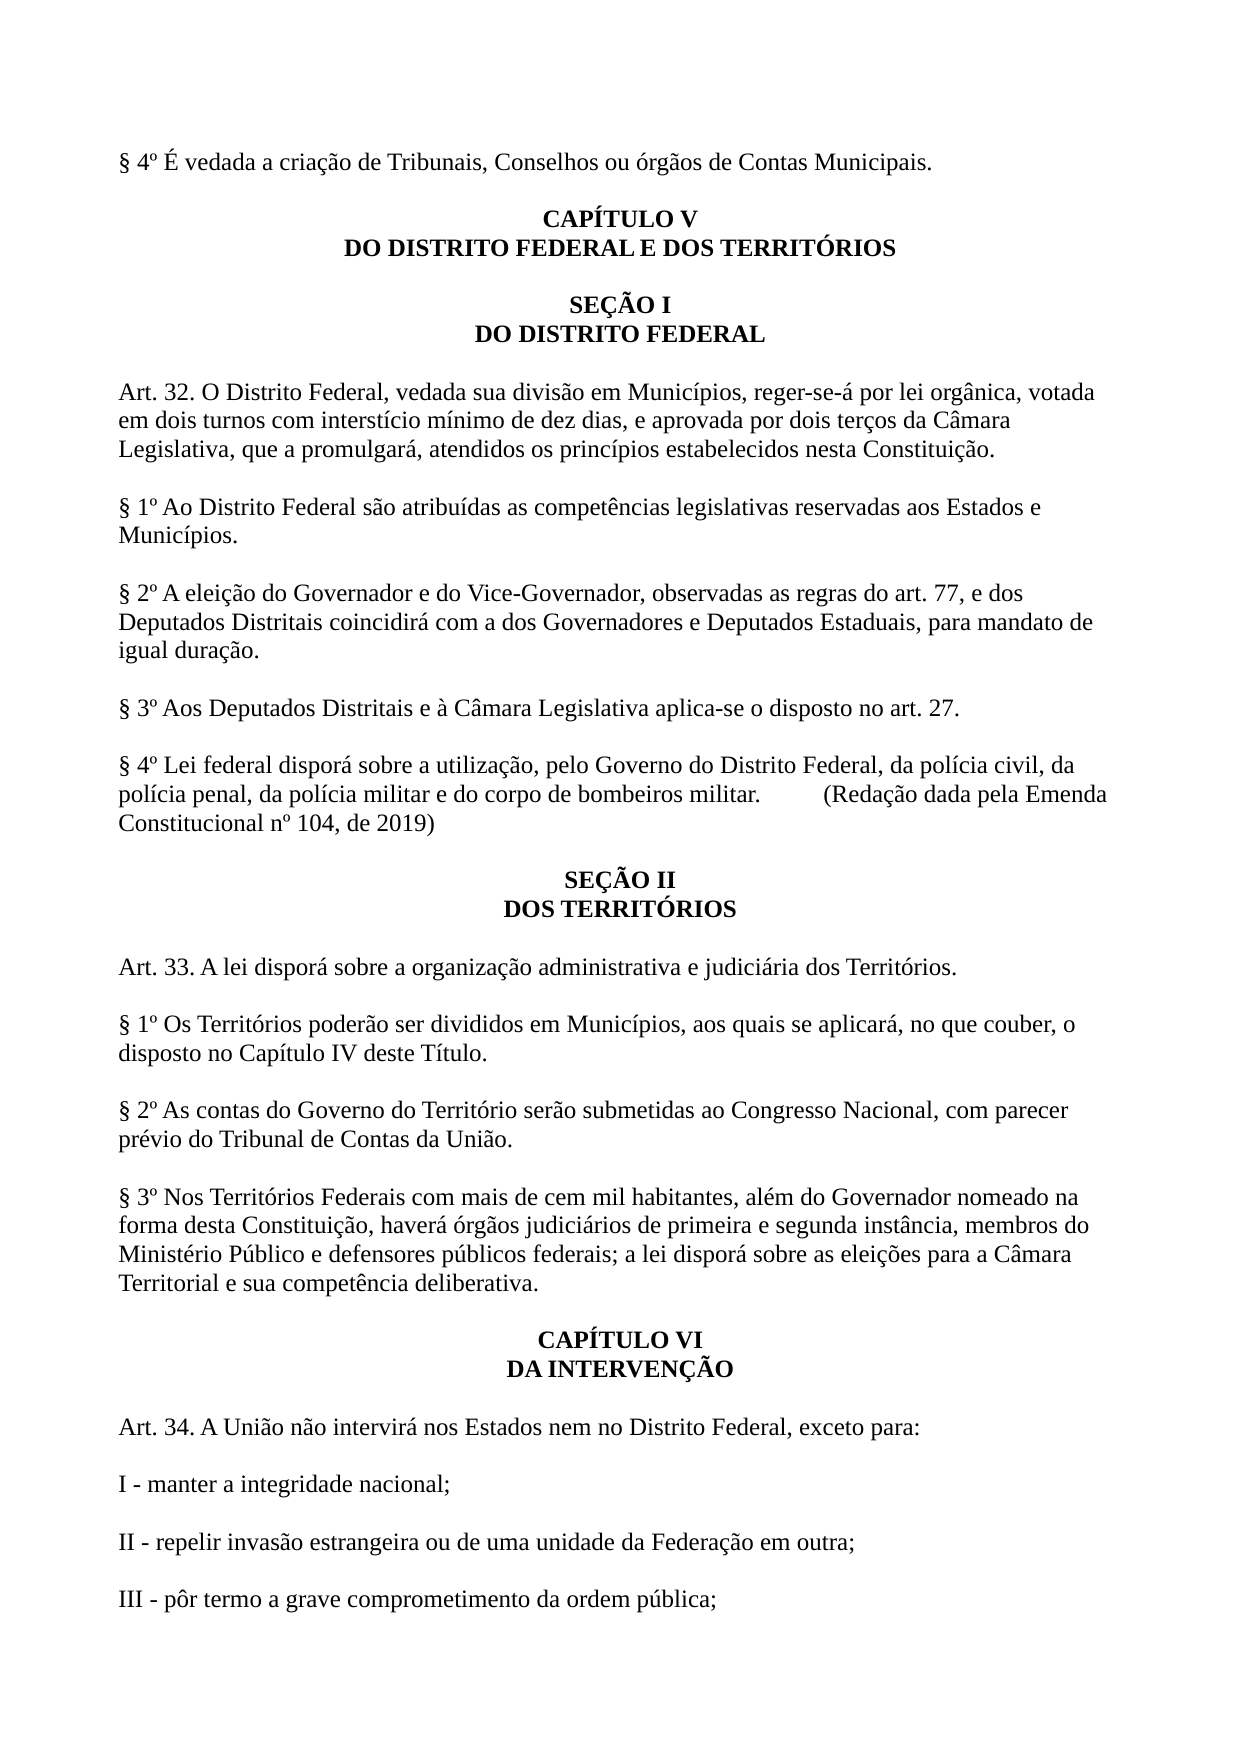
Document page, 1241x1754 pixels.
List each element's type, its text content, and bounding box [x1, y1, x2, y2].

text CAPÍTULO VI [118, 1326, 1122, 1354]
text § 4º É vedada a criação de Tribunais, Conselhos ou órgãos de Contas Municipais. [118, 147, 1122, 176]
text DA INTERVENÇÃO [118, 1354, 1122, 1383]
text § 3º Nos Territórios Federais com mais de cem mil habitantes, além do Governador nomeado na forma desta Constituição, haverá órgãos judiciários de primeira e segunda instância, membros do Ministério Público e defensores públicos federais; a lei disporá sobre as eleições para a Câmara Territorial e sua competência deliberativa. [118, 1182, 1122, 1297]
text Art. 32. O Distrito Federal, vedada sua divisão em Municípios, reger-se-á por lei orgânica, votada em dois turnos com interstício mínimo de dez dias, e aprovada por dois terços da Câmara Legislativa, que a promulgará, atendidos os princípios estabelecidos nesta Constituição. [118, 377, 1122, 463]
text § 1º Os Territórios poderão ser divididos em Municípios, aos quais se aplicará, no que couber, o disposto no Capítulo IV deste Título. [118, 1009, 1122, 1067]
text § 1º Ao Distrito Federal são atribuídas as competências legislativas reservadas aos Estados e Municípios. [118, 492, 1122, 549]
text SEÇÃO I [118, 291, 1122, 319]
text § 4º Lei federal disporá sobre a utilização, pelo Governo do Distrito Federal, da polícia civil, da polícia penal, da polícia militar e do corpo de bombeiros militar. (Redação dada pela Emenda Constitucional nº 104, de 2019) [118, 751, 1122, 837]
text I - manter a integridade nacional; [118, 1469, 1122, 1498]
text III - pôr termo a grave comprometimento da ordem pública; [118, 1584, 1122, 1613]
text Art. 33. A lei disporá sobre a organização administrativa e judiciária dos Territórios. [118, 952, 1122, 981]
text DOS TERRITÓRIOS [118, 894, 1122, 923]
text § 2º A eleição do Governador e do Vice-Governador, observadas as regras do art. 77, e dos Deputados Distritais coincidirá com a dos Governadores e Deputados Estaduais, para mandato de igual duração. [118, 578, 1122, 664]
text DO DISTRITO FEDERAL [118, 319, 1122, 348]
text SEÇÃO II [118, 866, 1122, 894]
text § 3º Aos Deputados Distritais e à Câmara Legislativa aplica-se o disposto no art. 27. [118, 693, 1122, 722]
text CAPÍTULO V [118, 204, 1122, 233]
text Art. 34. A União não intervirá nos Estados nem no Distrito Federal, exceto para: [118, 1412, 1122, 1441]
text § 2º As contas do Governo do Território serão submetidas ao Congresso Nacional, com parecer prévio do Tribunal de Contas da União. [118, 1096, 1122, 1153]
text II - repelir invasão estrangeira ou de uma unidade da Federação em outra; [118, 1527, 1122, 1556]
text DO DISTRITO FEDERAL E DOS TERRITÓRIOS [118, 233, 1122, 262]
